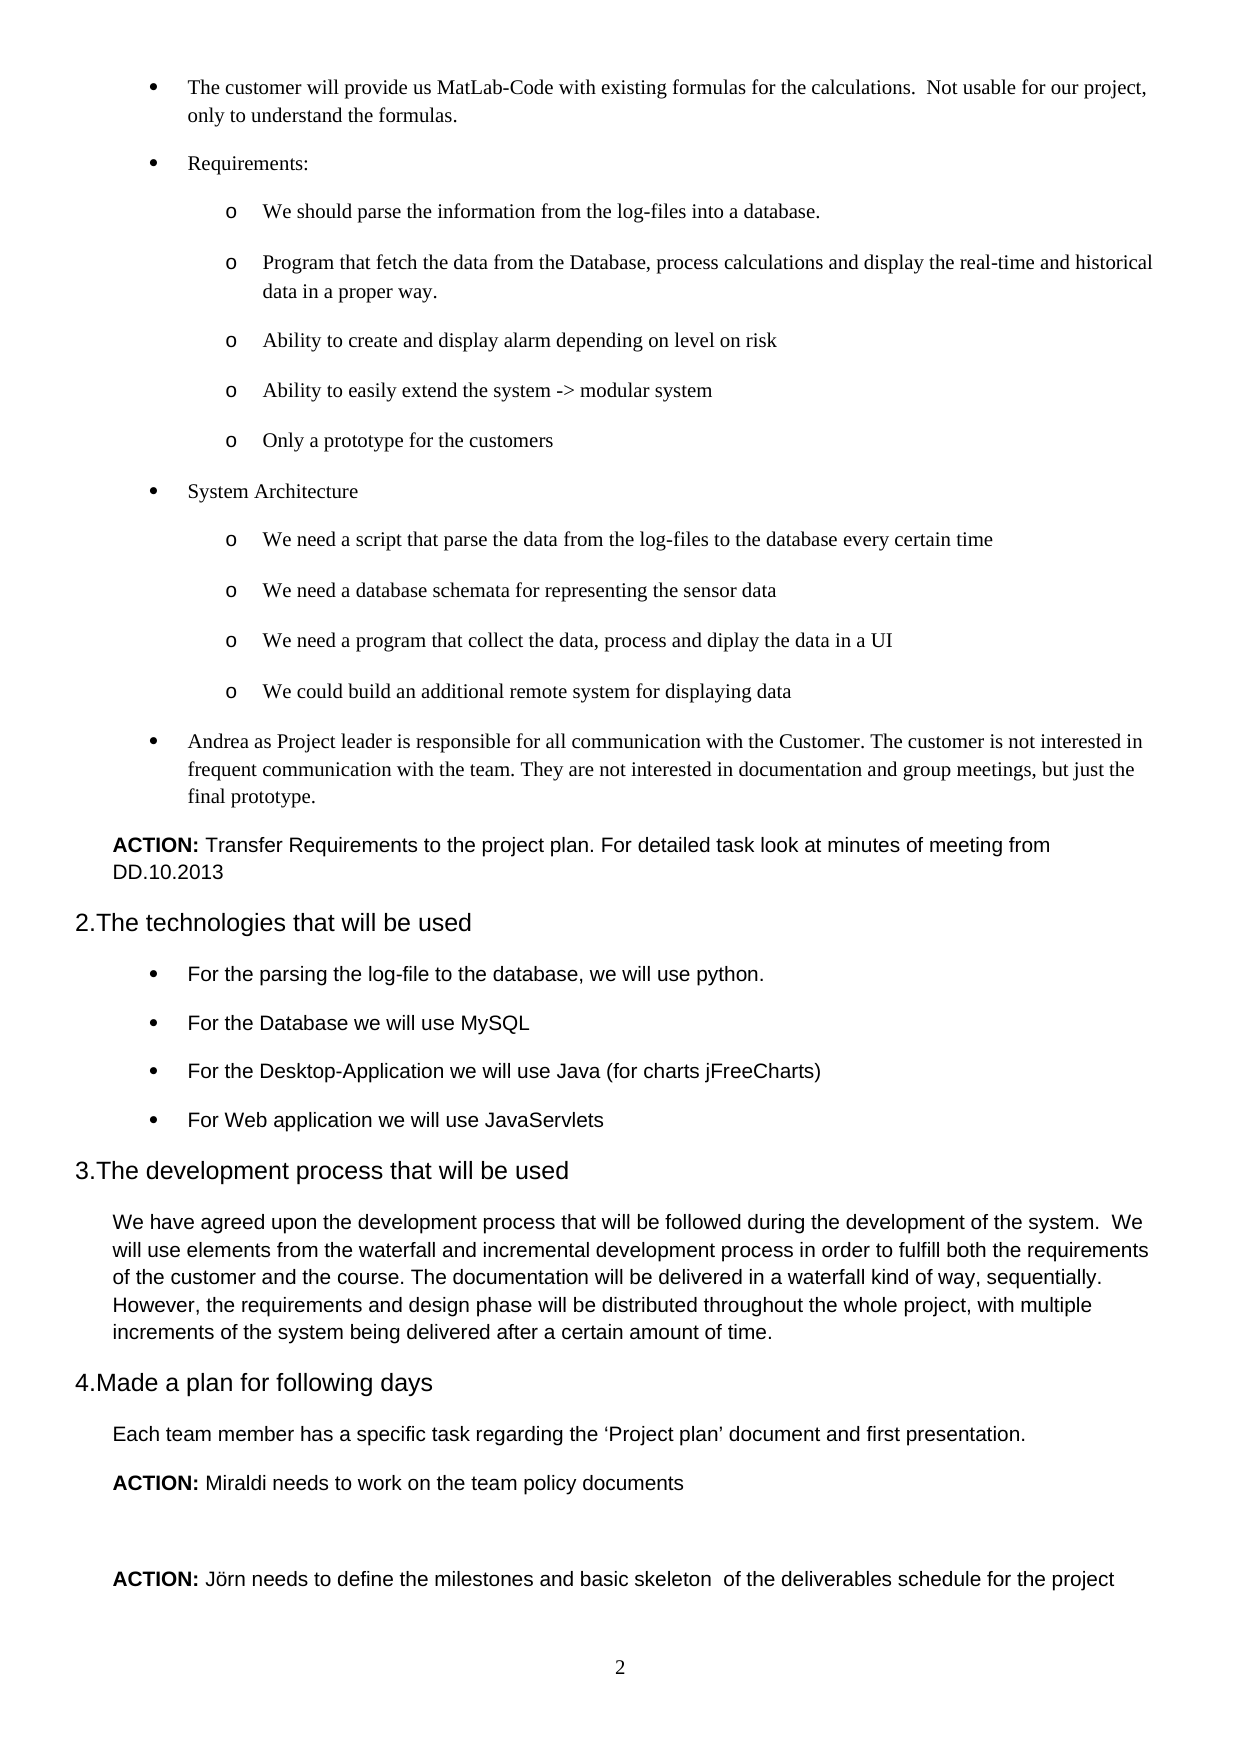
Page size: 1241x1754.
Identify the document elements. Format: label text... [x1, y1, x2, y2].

list The customer will provide us MatLab-Code with existing formulas for the calculations. Not usable for our project, only to understand the formulas. [150, 75, 1165, 127]
list The technologies that will be used [75, 908, 1165, 937]
list We need a program that collect the data, process and diplay the data in a UI [225, 628, 1165, 654]
list For the Database we will use MySQL [150, 1011, 1165, 1035]
list For the Desktop-Application we will use Java (for charts jFreeCharts) [150, 1059, 1165, 1083]
text Each team member has a specific task regarding the ‘Project plan’ document and first presentation. [112, 1422, 1165, 1446]
list The development process that will be used [75, 1156, 1165, 1185]
text ACTION: Transfer Requirements to the project plan. For detailed task look at minutes of meeting from DD.10.2013 [112, 833, 1165, 884]
list Requirements: [150, 151, 1165, 175]
text We have agreed upon the development process that will be followed during the development of the system. We will use elements from the waterfall and incremental development process in order to fulfill both the requirements of the customer and the course. The documentation will be delivered in a waterfall kind of way, sequentially. However, the requirements and design phase will be distributed throughout the whole project, with multiple increments of the system being delivered after a certain amount of time. [112, 1210, 1165, 1344]
list We need a database schemata for representing the sensor data [225, 578, 1165, 603]
list Program that fetch the data from the Database, process calculations and display the real-time and historical data in a proper way. [225, 250, 1165, 303]
list Ability to create and display alarm depending on level on risk [225, 328, 1165, 353]
list We could build an additional remote system for displaying data [225, 678, 1165, 704]
list For Web application we will use JavaServlets [150, 1108, 1165, 1132]
list System Architecture [150, 479, 1165, 503]
list For the parsing the log-file to the database, we will use python. [150, 962, 1165, 986]
list Only a prototype for the customers [225, 428, 1165, 454]
list Andrea as Project leader is responsible for all communication with the Customer. The customer is not interested in frequent communication with the team. They are not interested in documentation and group meetings, but just the final prototype. [150, 729, 1165, 808]
text ACTION: Jörn needs to define the milestones and basic skeleton of the deliverables schedule for the project [112, 1567, 1165, 1591]
list We need a script that parse the data from the log-files to the database every certain time [225, 527, 1165, 553]
list We should parse the information from the log-files into a database. [225, 199, 1165, 225]
list Made a plan for following days [75, 1368, 1165, 1397]
list Ability to easily extend the system -> modular system [225, 378, 1165, 404]
text ACTION: Miraldi needs to work on the team policy documents [112, 1470, 1165, 1494]
